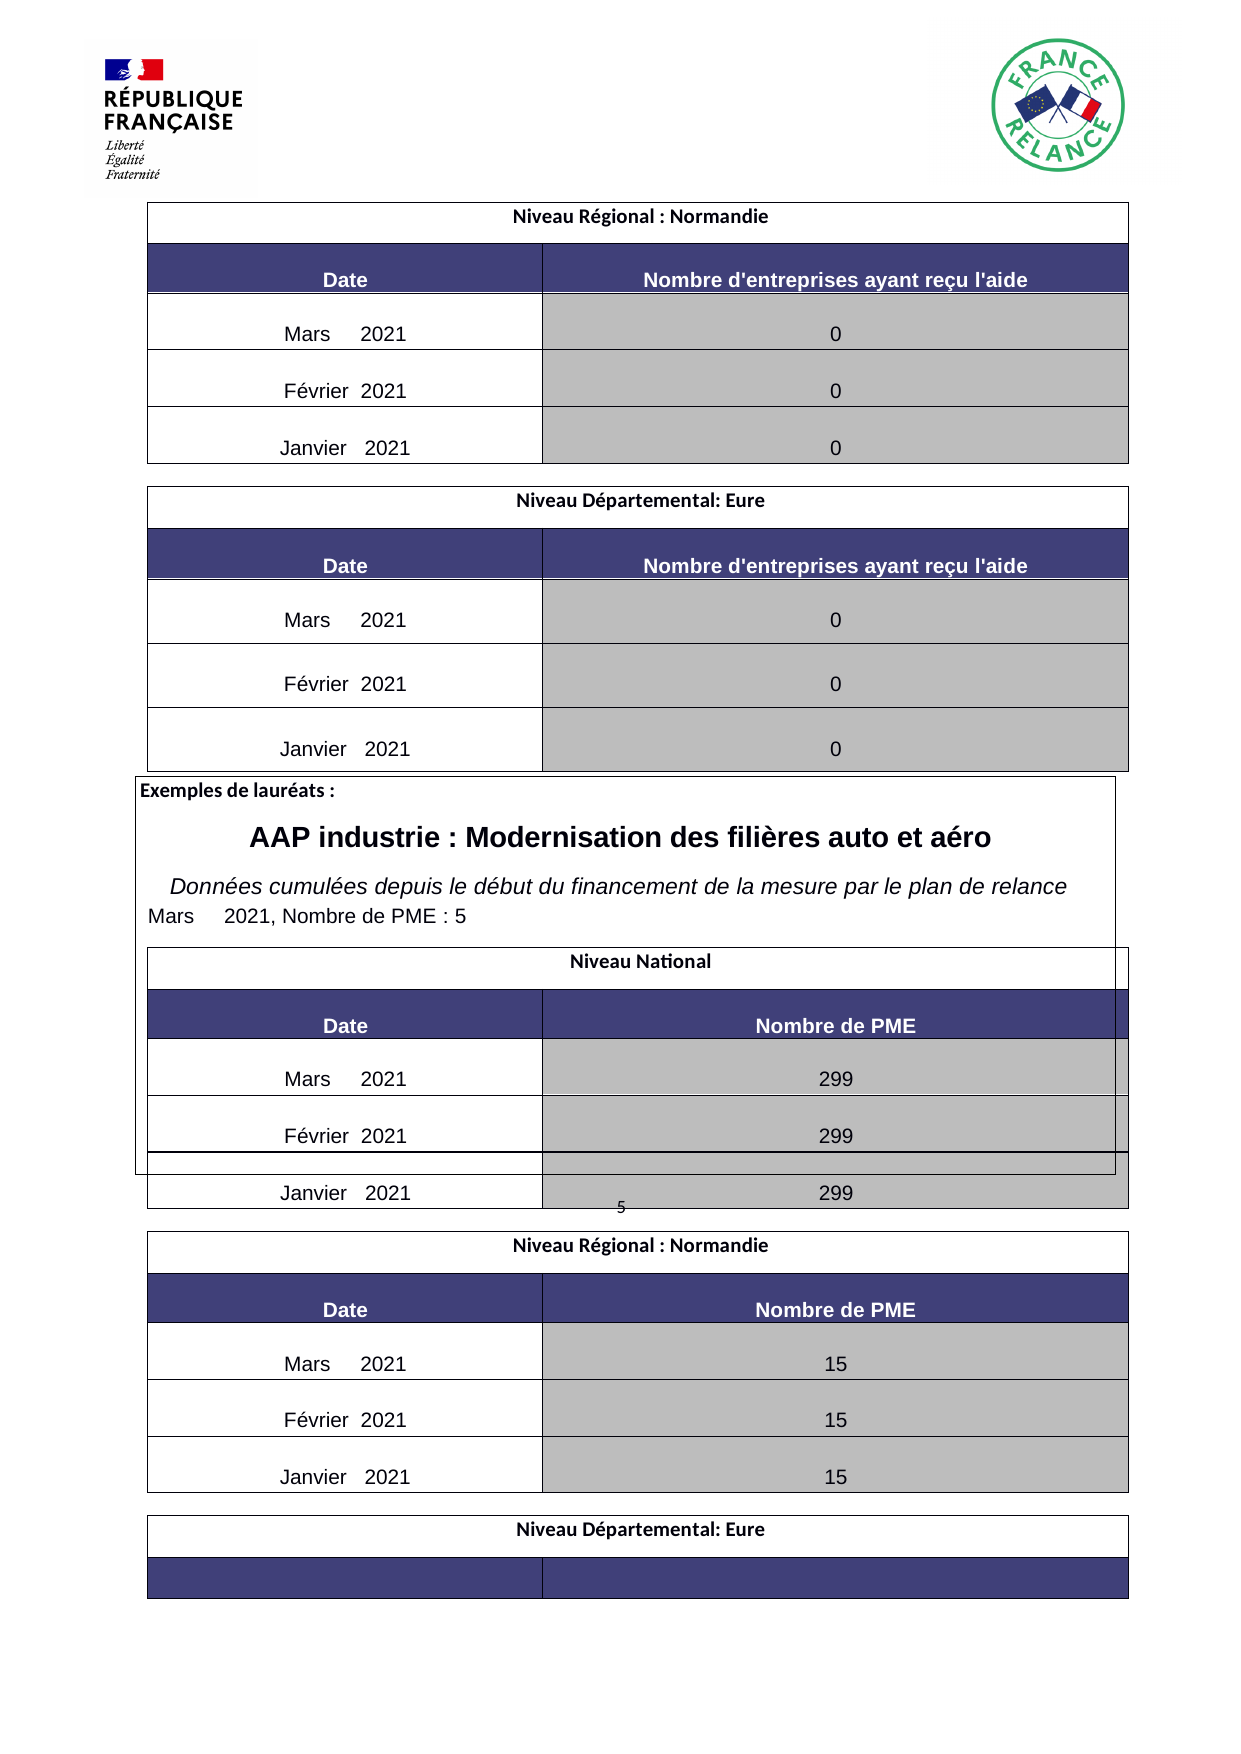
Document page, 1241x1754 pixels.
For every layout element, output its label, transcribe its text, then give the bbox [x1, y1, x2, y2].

table_cell Nombre de PME [543, 1274, 1128, 1322]
table_cell 15 [543, 1380, 1128, 1436]
table_cell 0 [543, 294, 1128, 349]
table_header Niveau Départemental: Eure [148, 1516, 1128, 1557]
table_cell Janvier 2021 [148, 407, 542, 463]
text 5 [0, 1195, 1238, 1218]
table_cell Nombre d'entreprises ayant reçu l'aide [543, 529, 1128, 578]
table_cell Février 2021 [148, 1380, 542, 1436]
table_cell Date [148, 529, 542, 578]
text Données cumulées depuis le début du financement de la mesure par le plan de relance [148, 872, 1093, 899]
table_header Niveau Régional : Normandie [148, 1232, 1128, 1273]
table_cell [148, 1558, 542, 1598]
picture [926, 17, 1189, 185]
table_cell Janvier 2021 [148, 1437, 542, 1492]
picture [84, 39, 263, 200]
table_cell Mars 2021 [148, 1039, 542, 1094]
table_cell 0 [543, 708, 1128, 771]
table_cell Février 2021 [148, 1096, 542, 1151]
table_header Niveau Régional : Normandie [148, 203, 1128, 243]
table_cell [148, 1153, 542, 1174]
table_cell [1116, 990, 1128, 1038]
table_cell Mars 2021 [148, 580, 542, 643]
table_header Niveau Départemental: Eure [148, 487, 1128, 527]
table_cell 15 [543, 1437, 1128, 1492]
table_cell 0 [543, 407, 1128, 463]
table_cell Février 2021 [148, 350, 542, 406]
text Exemples de lauréats : [135, 777, 1115, 803]
table_cell 0 [543, 350, 1128, 406]
table_cell Date [148, 990, 542, 1038]
table_cell Janvier 2021 [148, 708, 542, 771]
text AAP industrie : Modernisation des filières auto et aéro [148, 820, 1093, 853]
table_header [1116, 948, 1128, 989]
table_cell [1116, 1039, 1128, 1094]
text Mars 2021, Nombre de PME : 5 [148, 904, 1093, 928]
table_cell Nombre d'entreprises ayant reçu l'aide [543, 244, 1128, 292]
table_cell 0 [543, 644, 1128, 707]
table_cell Date [148, 244, 542, 292]
table_cell 299 [543, 1096, 1115, 1151]
table_cell Date [148, 1274, 542, 1322]
table_cell Février 2021 [148, 644, 542, 707]
table_cell 15 [543, 1323, 1128, 1379]
table_cell Mars 2021 [148, 294, 542, 349]
table_cell 299 [543, 1153, 1128, 1195]
table_cell Janvier 2021 [148, 1175, 542, 1195]
table_cell [1116, 1096, 1128, 1151]
table_cell 0 [543, 580, 1128, 643]
table_cell Mars 2021 [148, 1323, 542, 1379]
table_header Niveau National [148, 948, 1115, 989]
table_cell [543, 1558, 1128, 1598]
table_cell Nombre de PME [543, 990, 1115, 1038]
table_cell 299 [543, 1039, 1115, 1094]
